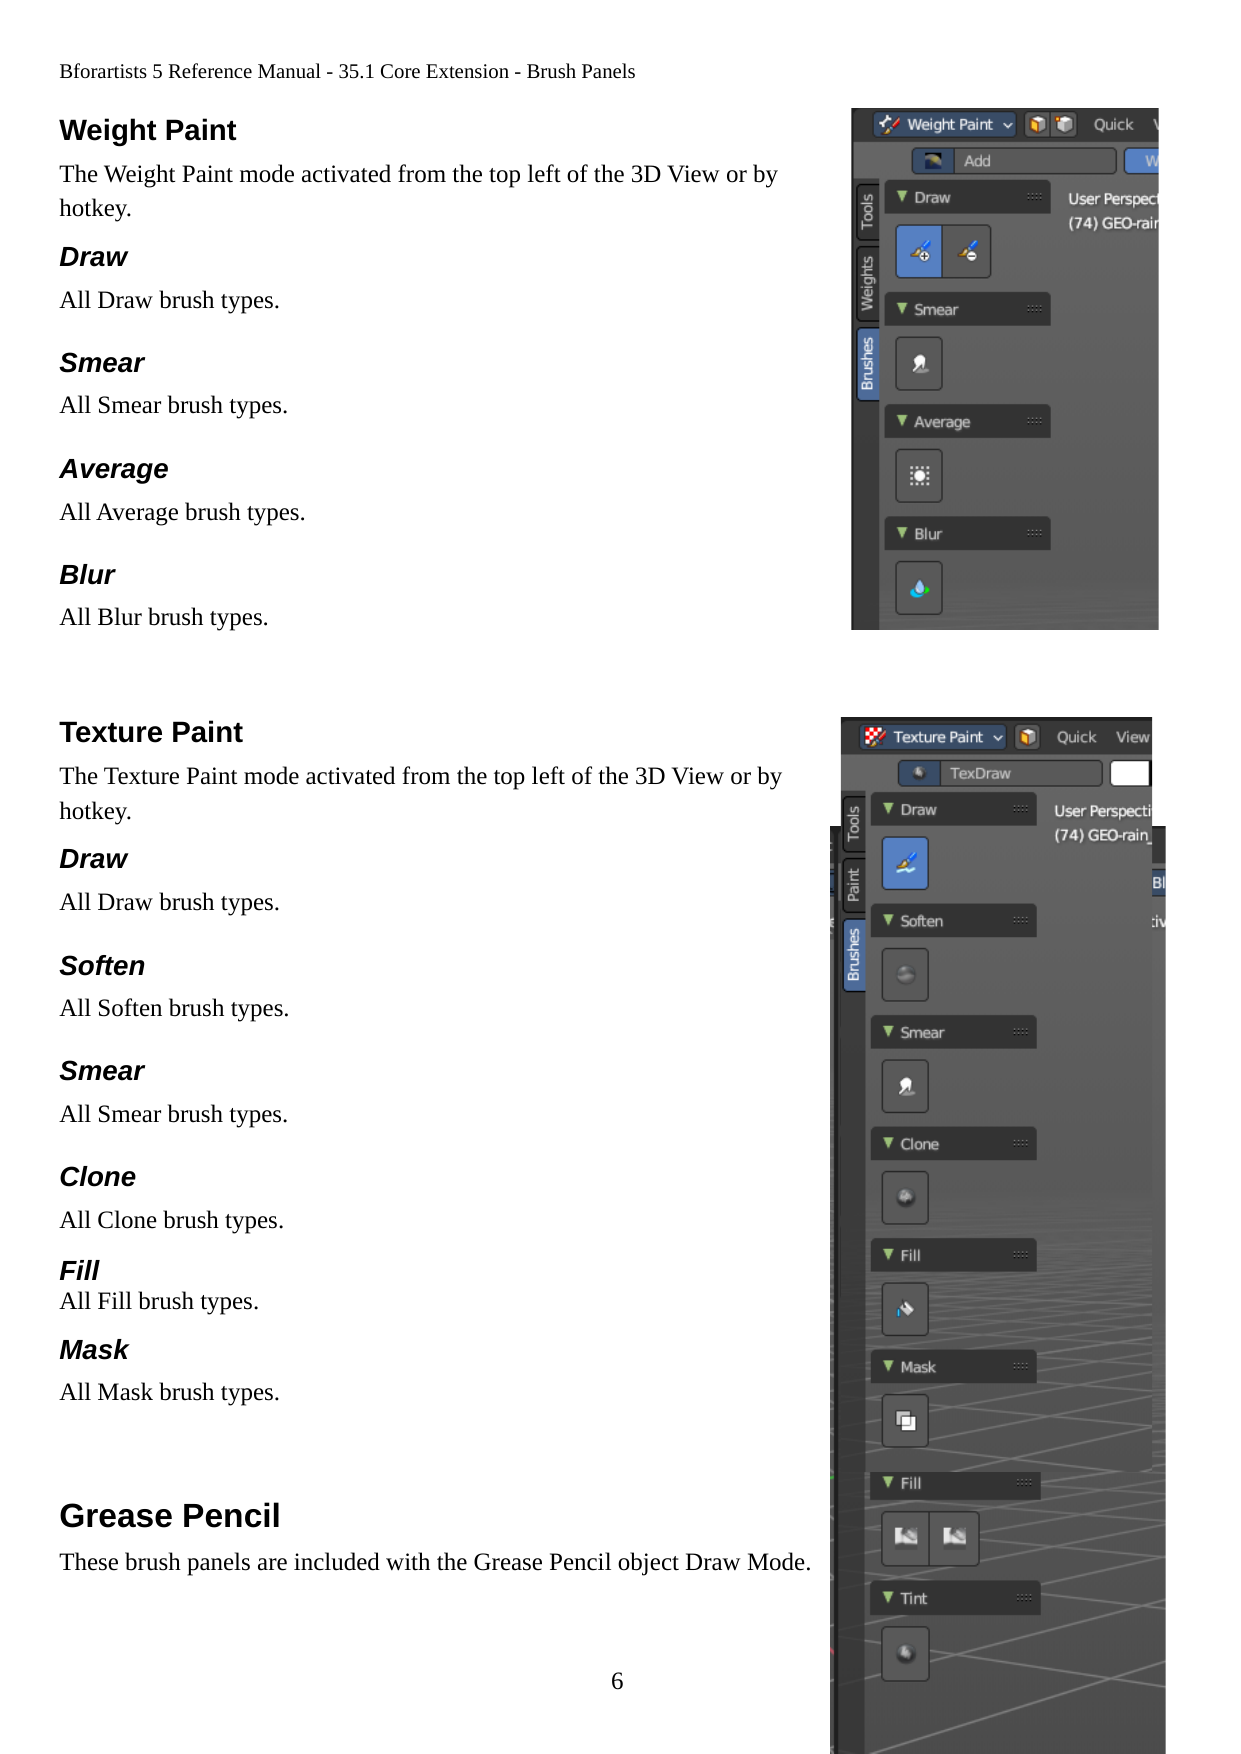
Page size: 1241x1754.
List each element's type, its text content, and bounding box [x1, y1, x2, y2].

subtitle Mask [59, 1333, 830, 1365]
subtitle [1159, 240, 1181, 272]
subtitle [1159, 558, 1181, 590]
text All Clone brush types. [59, 1205, 830, 1234]
text [1159, 285, 1181, 313]
text The Texture Paint mode activated from the top left of the 3D View or by hotkey. [59, 761, 840, 825]
subtitle Smear [59, 1055, 830, 1087]
text All Mask brush types. [59, 1377, 830, 1406]
subtitle [1166, 1496, 1181, 1535]
subtitle [1166, 1055, 1181, 1087]
subtitle Weight Paint [59, 113, 851, 146]
subtitle Average [59, 452, 851, 484]
text These brush panels are included with the Grease Pencil object Draw Mode. [59, 1547, 830, 1576]
text All Blur brush types. [59, 602, 1181, 631]
subtitle [1159, 346, 1181, 378]
subtitle Grease Pencil [59, 1496, 830, 1535]
text [1166, 1377, 1181, 1406]
subtitle Blur [59, 558, 851, 590]
subtitle [1159, 452, 1181, 484]
text All Draw brush types. [59, 285, 851, 313]
subtitle [1166, 949, 1181, 981]
text All Average brush types. [59, 497, 851, 525]
subtitle [1166, 1254, 1181, 1286]
subtitle [1166, 1333, 1181, 1365]
text The Weight Paint mode activated from the top left of the 3D View or by hotkey. [59, 159, 851, 222]
text All Draw brush types. [59, 887, 830, 916]
picture [851, 108, 1159, 630]
subtitle [1166, 843, 1181, 875]
picture [830, 717, 1166, 1754]
text [1153, 761, 1181, 825]
text All Soften brush types. [59, 993, 830, 1022]
subtitle Soften [59, 949, 830, 981]
subtitle Smear [59, 346, 851, 378]
subtitle [1159, 113, 1181, 146]
subtitle [1166, 1161, 1181, 1193]
text All Smear brush types. [59, 1099, 830, 1128]
subtitle Draw [59, 240, 851, 272]
subtitle Texture Paint [59, 715, 1181, 749]
text All Fill brush types. [59, 1286, 830, 1315]
text [1159, 497, 1181, 525]
subtitle Clone [59, 1161, 830, 1193]
subtitle Draw [59, 843, 830, 875]
text [1159, 391, 1181, 419]
text [1166, 887, 1181, 916]
text All Smear brush types. [59, 391, 851, 419]
subtitle Fill [59, 1254, 830, 1286]
text [1166, 1286, 1181, 1315]
